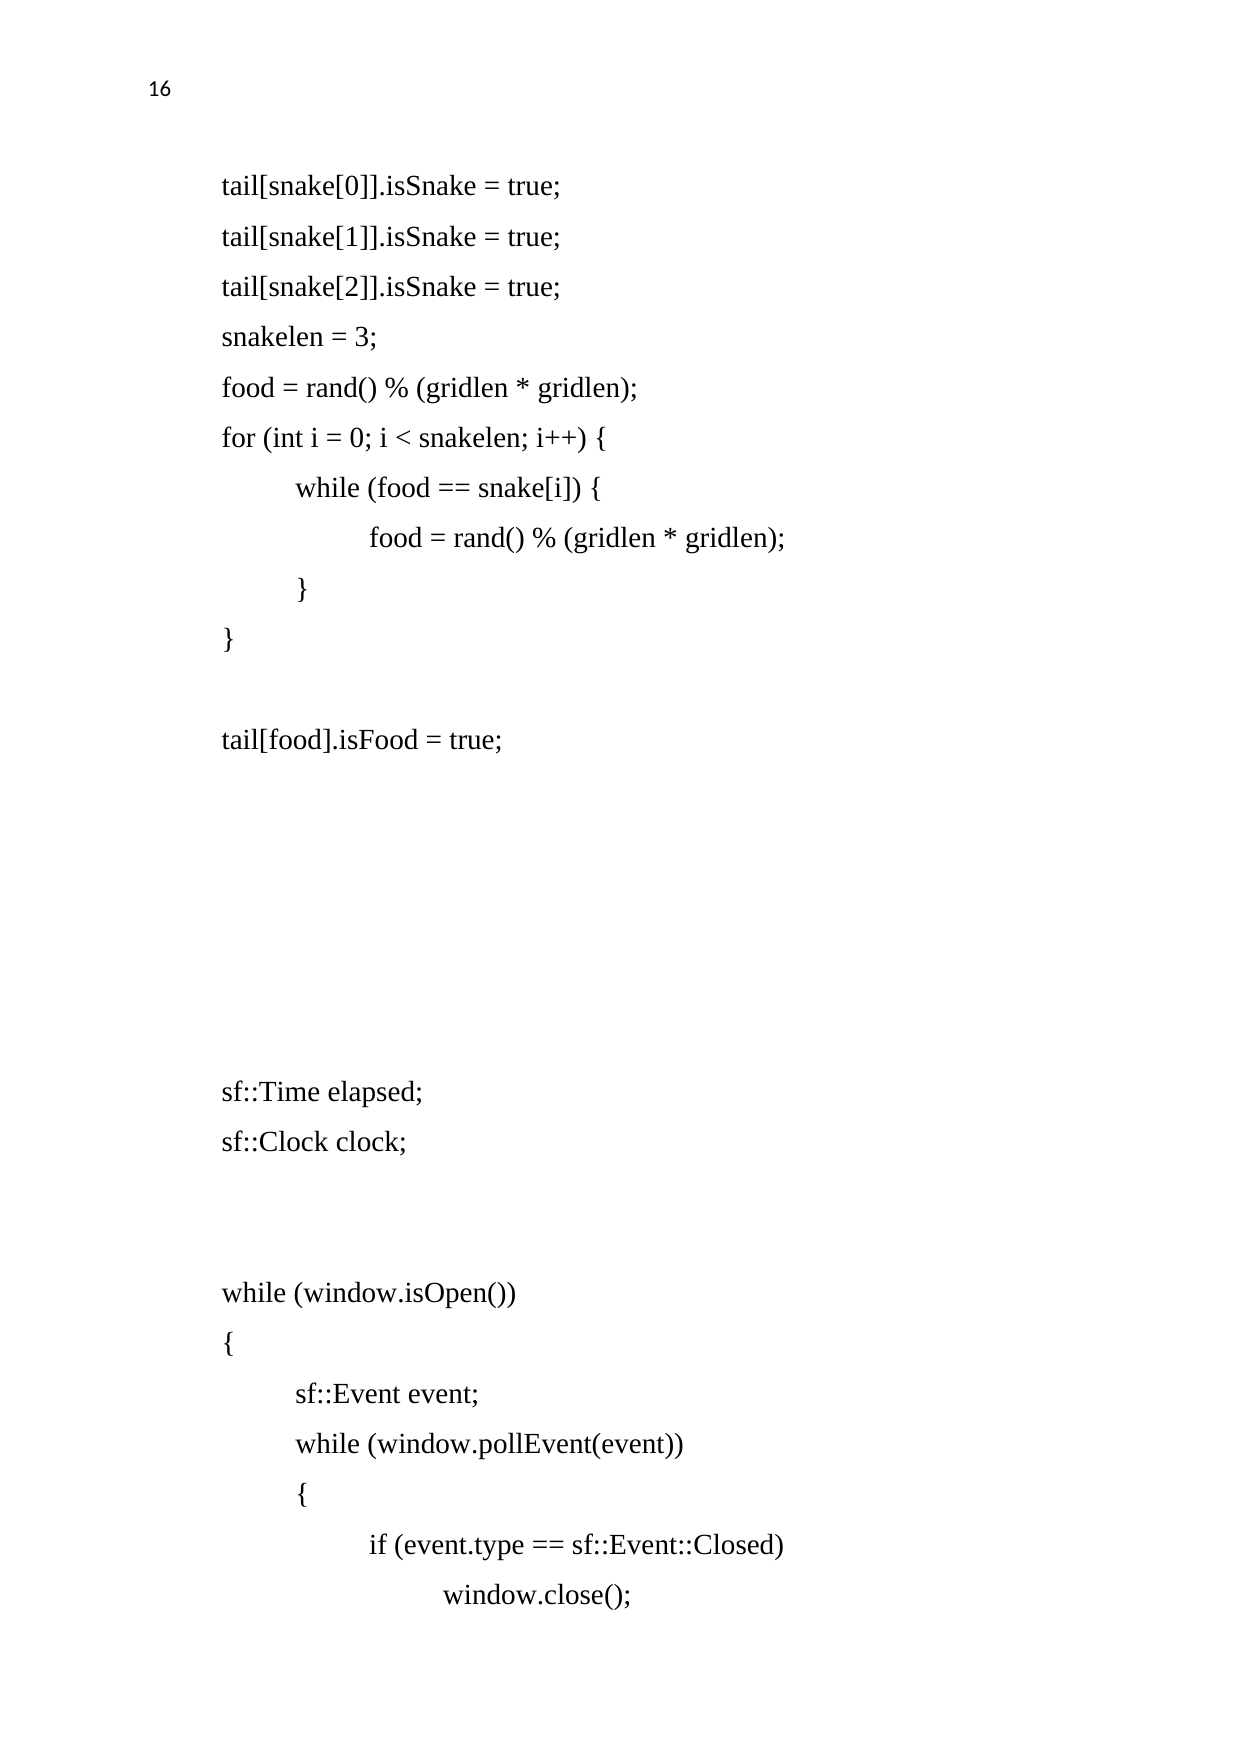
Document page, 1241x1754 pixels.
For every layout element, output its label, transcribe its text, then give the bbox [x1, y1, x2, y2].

list while (window.pollEvent(event)) [148, 1426, 1166, 1460]
list } [148, 621, 1166, 655]
list tail[food].isFood = true; [148, 722, 1166, 755]
list sf::Event event; [148, 1376, 1166, 1409]
list while (window.isOpen()) [148, 1275, 1166, 1309]
list tail[snake[1]].isSnake = true; [148, 219, 1166, 252]
list if (event.type == sf::Event::Closed) [148, 1527, 1166, 1560]
list } [148, 571, 1166, 604]
list { [148, 1477, 1166, 1510]
list food = rand() % (gridlen * gridlen); [148, 370, 1166, 403]
list for (int i = 0; i < snakelen; i++) { [148, 420, 1166, 453]
list snakelen = 3; [148, 319, 1166, 353]
list tail[snake[0]].isSnake = true; [148, 168, 1166, 202]
list food = rand() % (gridlen * gridlen); [148, 521, 1166, 554]
list window.close(); [148, 1577, 1166, 1611]
list { [148, 1326, 1166, 1359]
list while (food == snake[i]) { [148, 470, 1166, 504]
list tail[snake[2]].isSnake = true; [148, 269, 1166, 303]
list sf::Time elapsed; [148, 1074, 1166, 1108]
list sf::Clock clock; [148, 1124, 1166, 1158]
